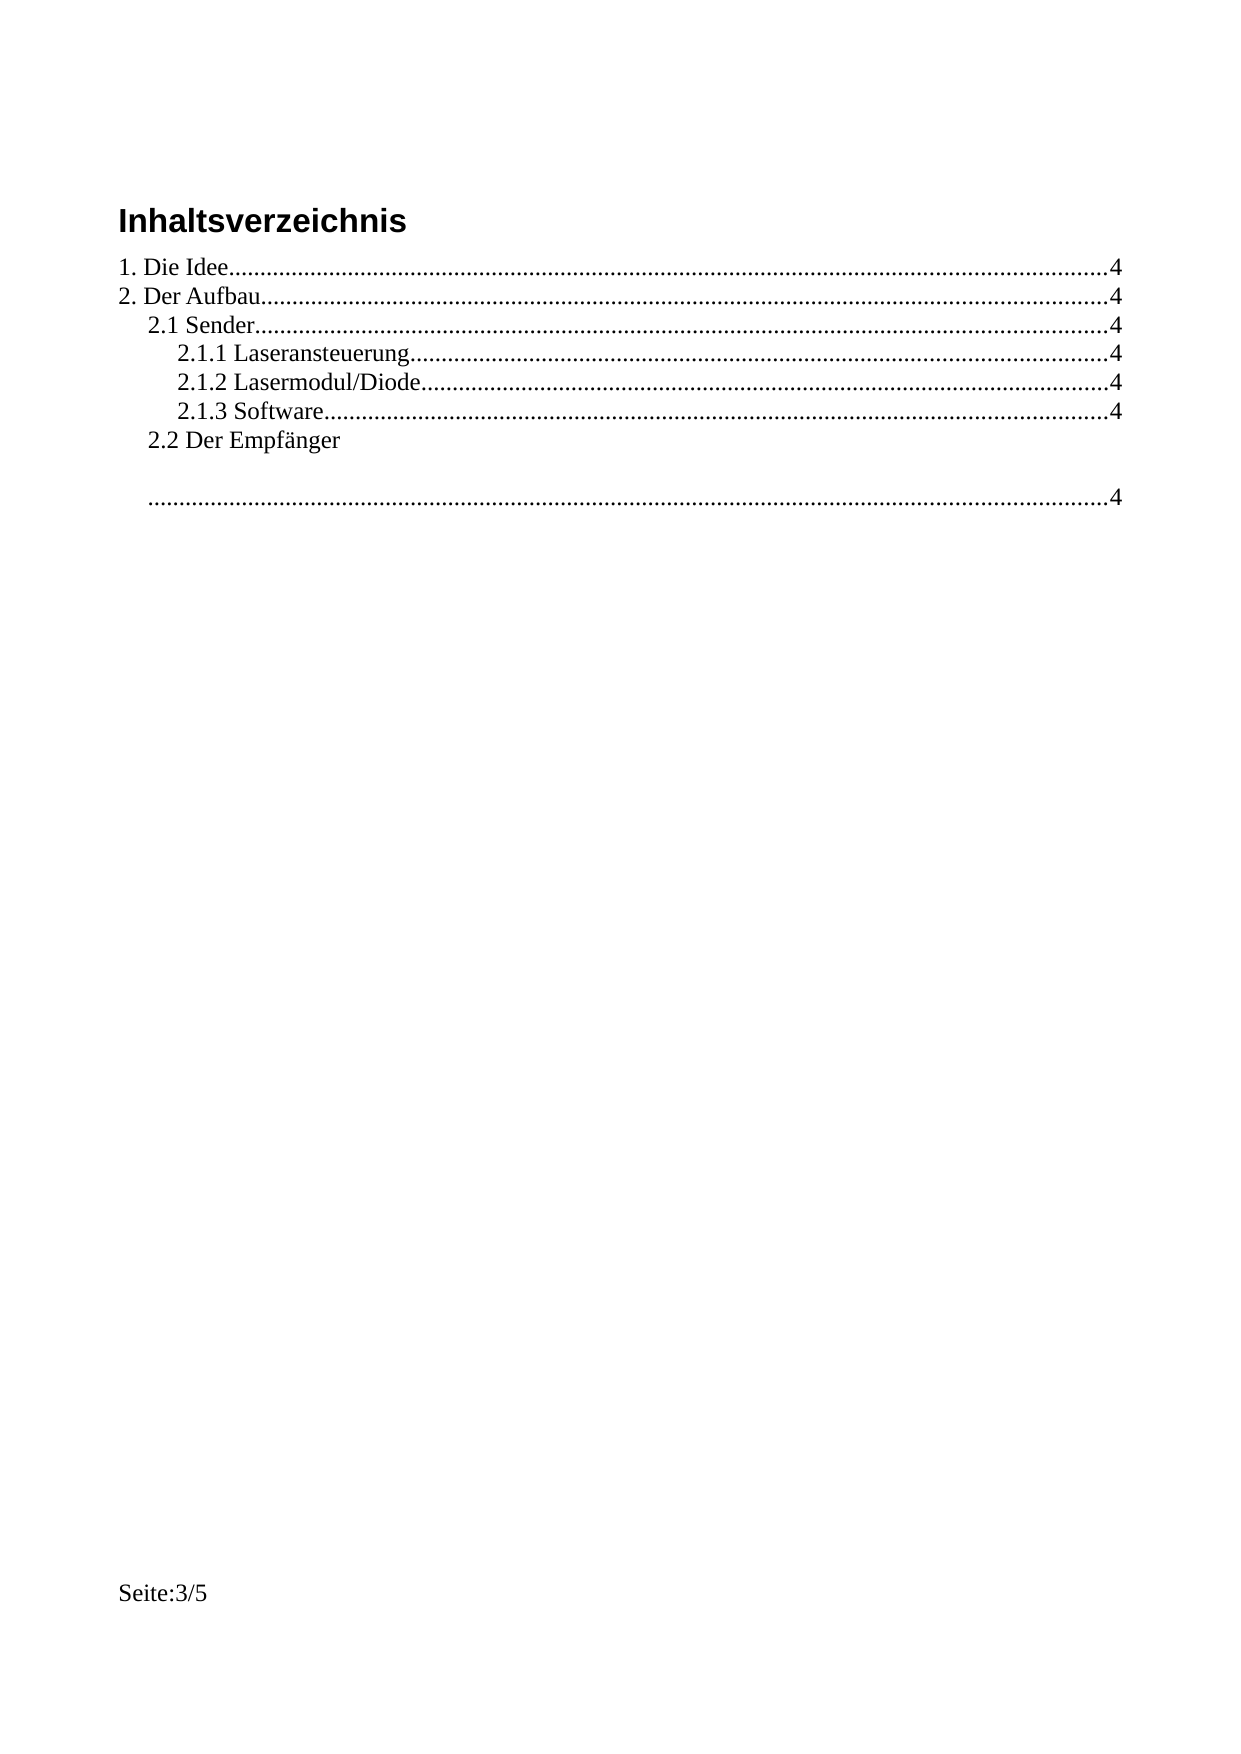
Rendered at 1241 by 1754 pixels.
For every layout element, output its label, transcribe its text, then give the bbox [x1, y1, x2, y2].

text 2.1.1 Laseransteuerung 4 [177, 338, 1122, 367]
text 2.1.2 Lasermodul/Diode 4 [177, 367, 1122, 396]
text 2.1 Sender 4 [148, 310, 1122, 338]
text 2.2 Der Empfänger 4 [148, 425, 1122, 511]
subtitle Inhaltsverzeichnis [118, 201, 1122, 240]
text 2.1.3 Software 4 [177, 396, 1122, 425]
text 1. Die Idee 4 [118, 252, 1122, 281]
text 2. Der Aufbau 4 [118, 281, 1122, 310]
